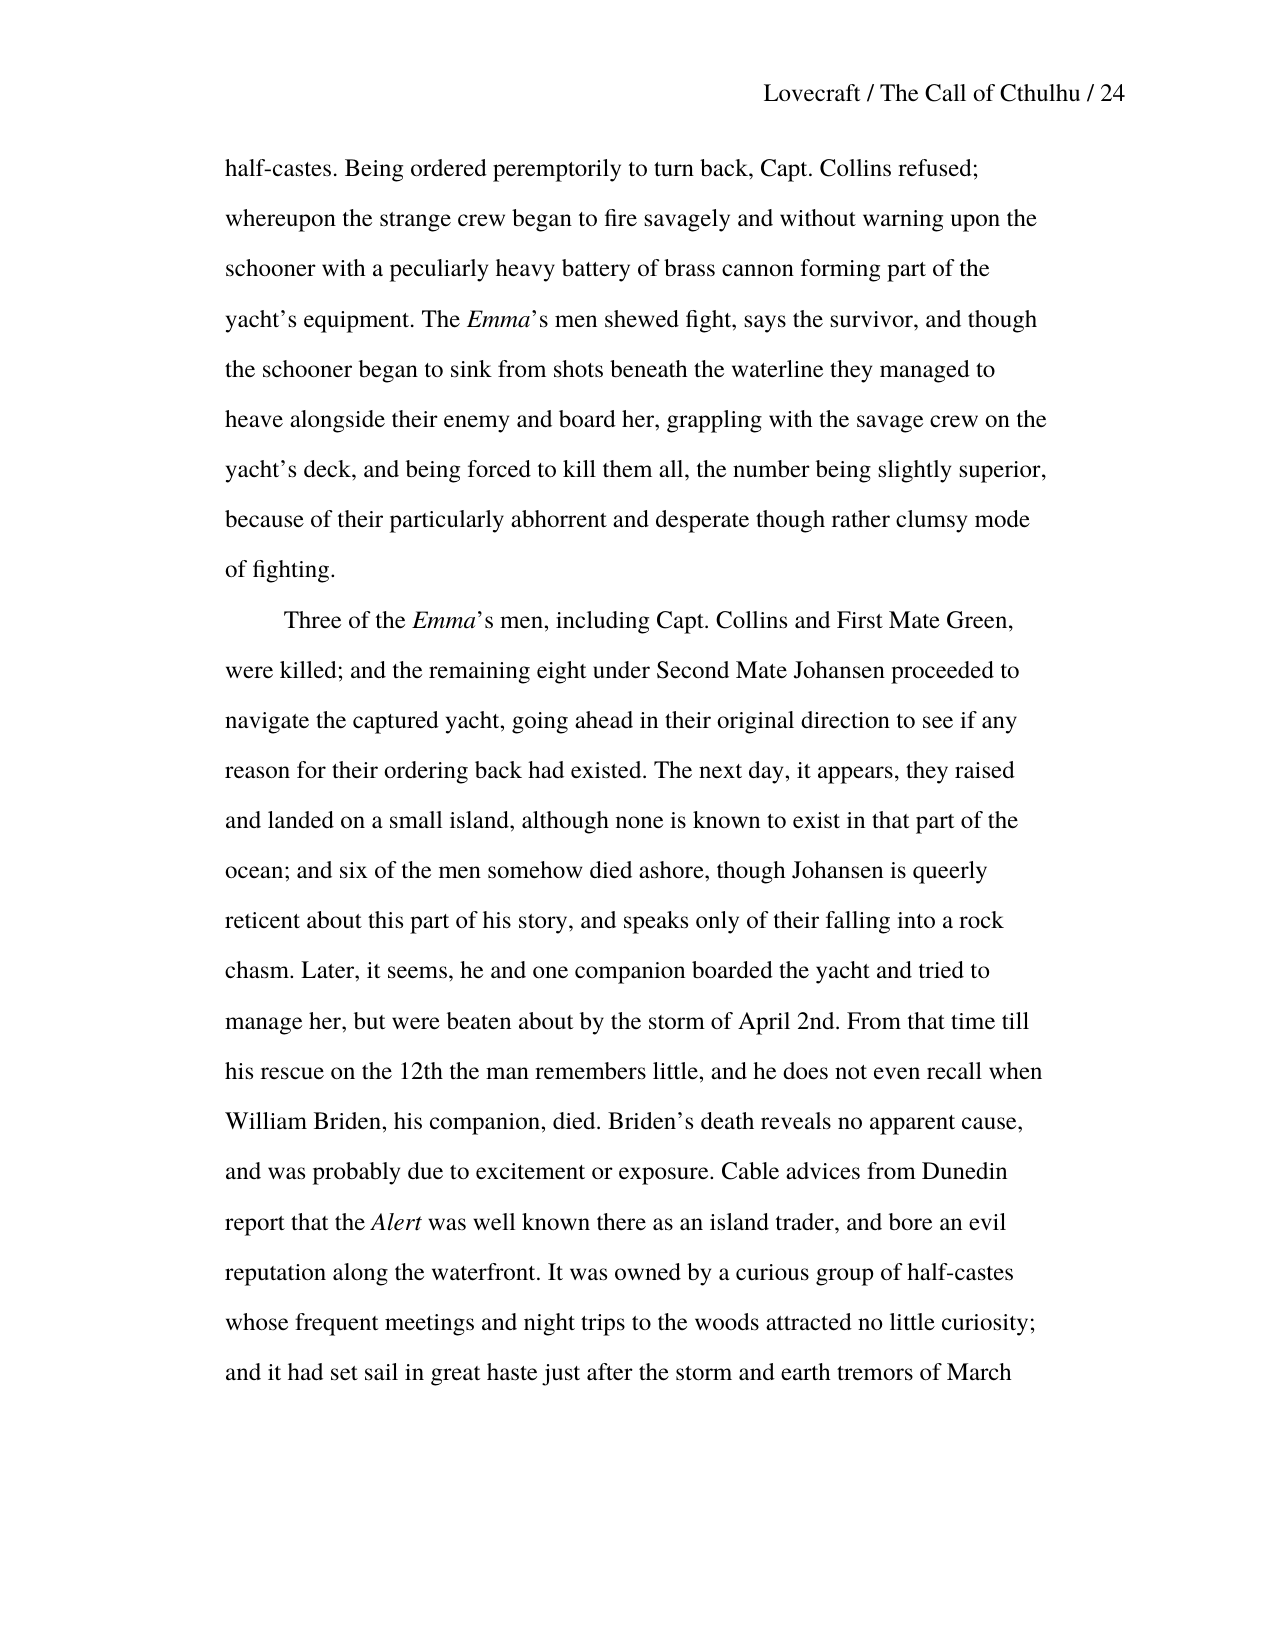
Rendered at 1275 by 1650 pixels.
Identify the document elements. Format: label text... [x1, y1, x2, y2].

text half-castes. Being ordered peremptorily to turn back, Capt. Collins refused; whereupon the strange crew began to fire savagely and without warning upon the schooner with a peculiarly heavy battery of brass cannon forming part of the yacht’s equipment. The Emma’s men shewed fight, says the survivor, and though the schooner began to sink from shots beneath the waterline they managed to heave alongside their enemy and board her, grappling with the savage crew on the yacht’s deck, and being forced to kill them all, the number being slightly superior, because of their particularly abhorrent and desperate though rather clumsy mode of fighting. [225, 150, 1050, 585]
text Three of the Emma’s men, including Capt. Collins and First Mate Green, were killed; and the remaining eight under Second Mate Johansen proceeded to navigate the captured yacht, going ahead in their original direction to see if any reason for their ordering back had existed. The next day, it appears, they raised and landed on a small island, although none is known to exist in that part of the ocean; and six of the men somehow died ashore, though Johansen is queerly reticent about this part of his story, and speaks only of their falling into a rock chasm. Later, it seems, he and one companion boarded the yacht and tried to manage her, but were beaten about by the storm of April 2nd. From that time till his rescue on the 12th the man remembers little, and he does not even recall when William Briden, his companion, died. Briden’s death reveals no apparent cause, and was probably due to excitement or exposure. Cable advices from Dunedin report that the Alert was well known there as an island trader, and bore an evil reputation along the waterfront. It was owned by a curious group of half-castes whose frequent meetings and night trips to the woods attracted no little curiosity; and it had set sail in great haste just after the storm and earth tremors of March [225, 601, 1050, 1387]
